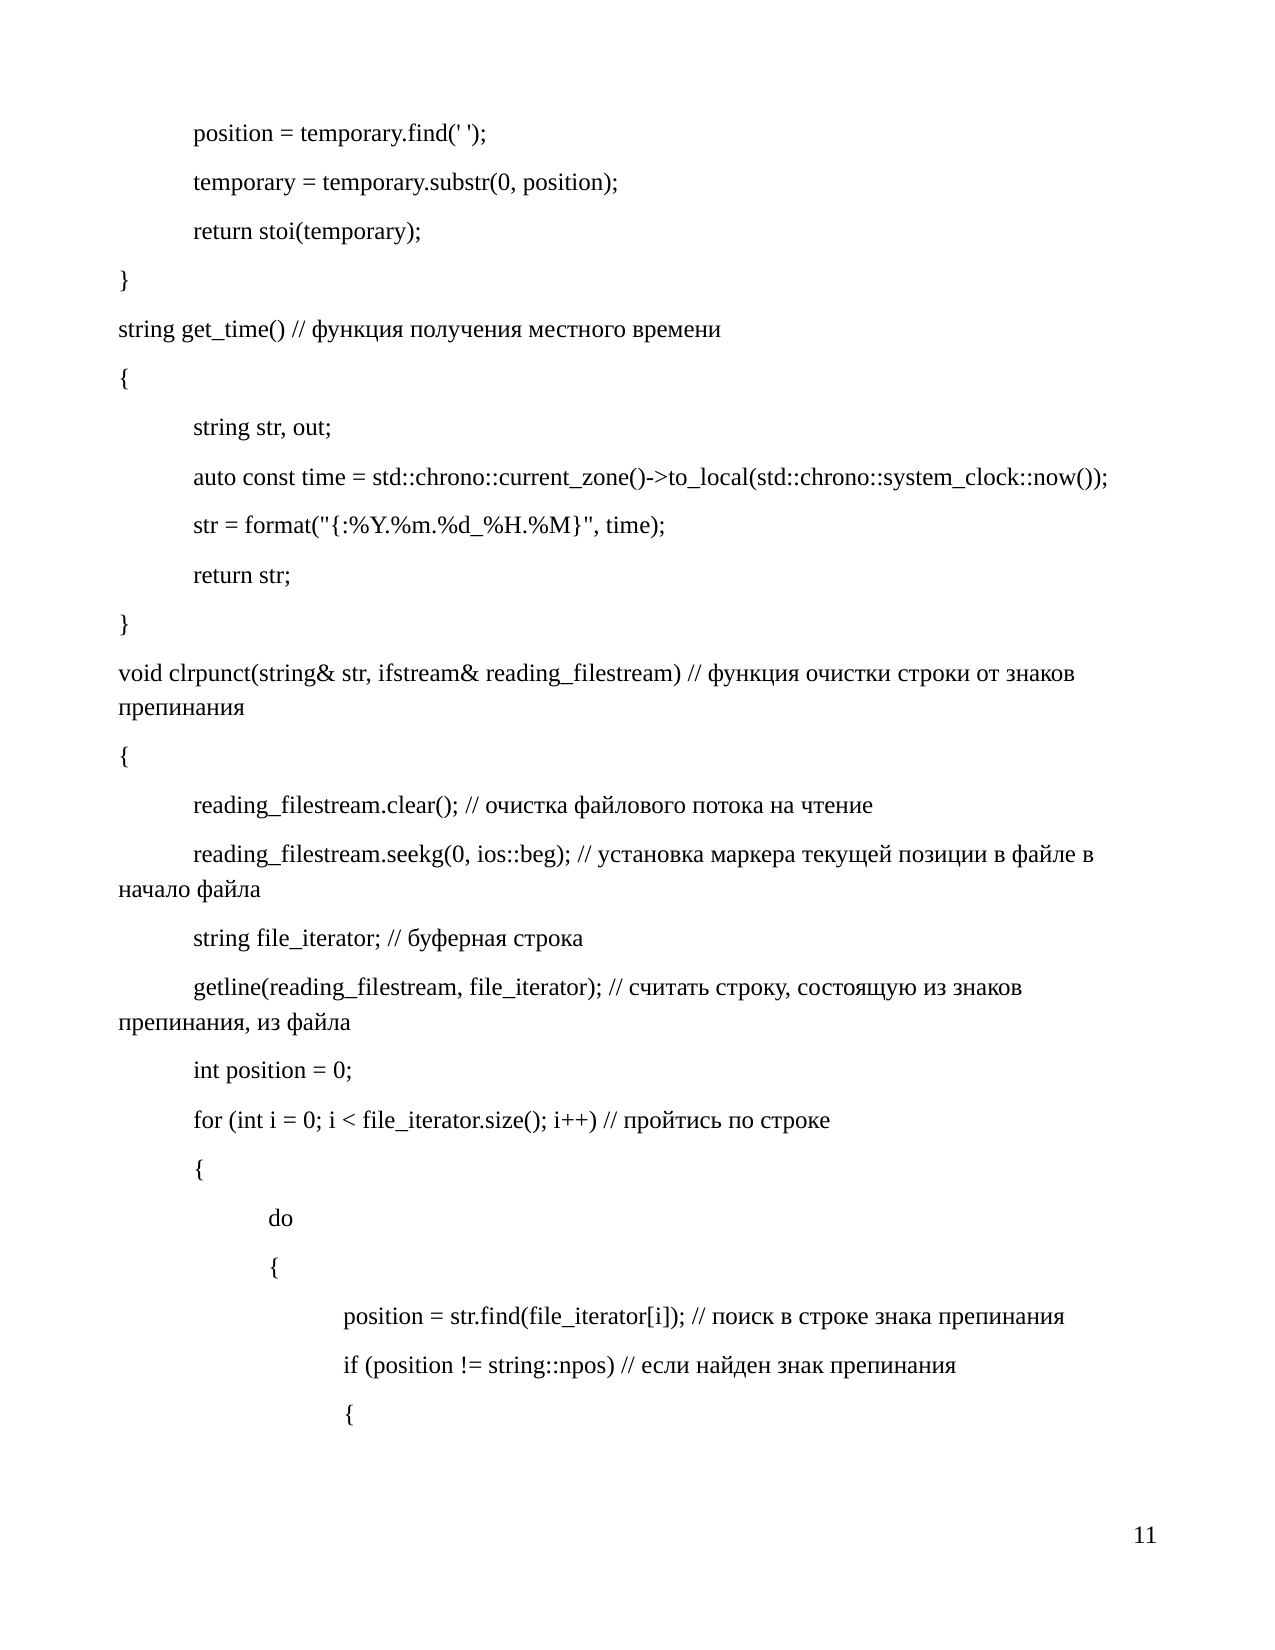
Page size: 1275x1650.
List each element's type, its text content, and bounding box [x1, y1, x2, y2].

text } [118, 609, 1157, 637]
text { [118, 1252, 1157, 1281]
text position = temporary.find(' '); [118, 118, 1157, 147]
text for (int i = 0; i < file_iterator.size(); i++) // пройтись по строке [118, 1105, 1157, 1133]
text return str; [118, 560, 1157, 588]
text { [118, 741, 1157, 770]
text int position = 0; [118, 1056, 1157, 1084]
text auto const time = std::chrono::current_zone()->to_local(std::chrono::system_clock::now()); [118, 462, 1157, 490]
text string get_time() // функция получения местного времени [118, 314, 1157, 343]
text string str, out; [118, 412, 1157, 441]
text } [118, 265, 1157, 294]
text str = format("{:%Y.%m.%d_%H.%M}", time); [118, 511, 1157, 539]
text return stoi(temporary); [118, 216, 1157, 245]
text reading_filestream.clear(); // очистка файлового потока на чтение [118, 790, 1157, 819]
text { [118, 363, 1157, 392]
text position = str.find(file_iterator[i]); // поиск в строке знака препинания [118, 1301, 1157, 1330]
text { [118, 1154, 1157, 1182]
text string file_iterator; // буферная строка [118, 923, 1157, 952]
text do [118, 1203, 1157, 1232]
text reading_filestream.seekg(0, ios::beg); // установка маркера текущей позиции в файле в начало файла [118, 839, 1157, 903]
text if (position != string::npos) // если найден знак препинания [118, 1350, 1157, 1379]
text temporary = temporary.substr(0, position); [118, 167, 1157, 196]
text getline(reading_filestream, file_iterator); // считать строку, состоящую из знаков препинания, из файла [118, 972, 1157, 1035]
text { [118, 1399, 1157, 1428]
text void clrpunct(string& str, ifstream& reading_filestream) // функция очистки строки от знаков препинания [118, 658, 1157, 721]
